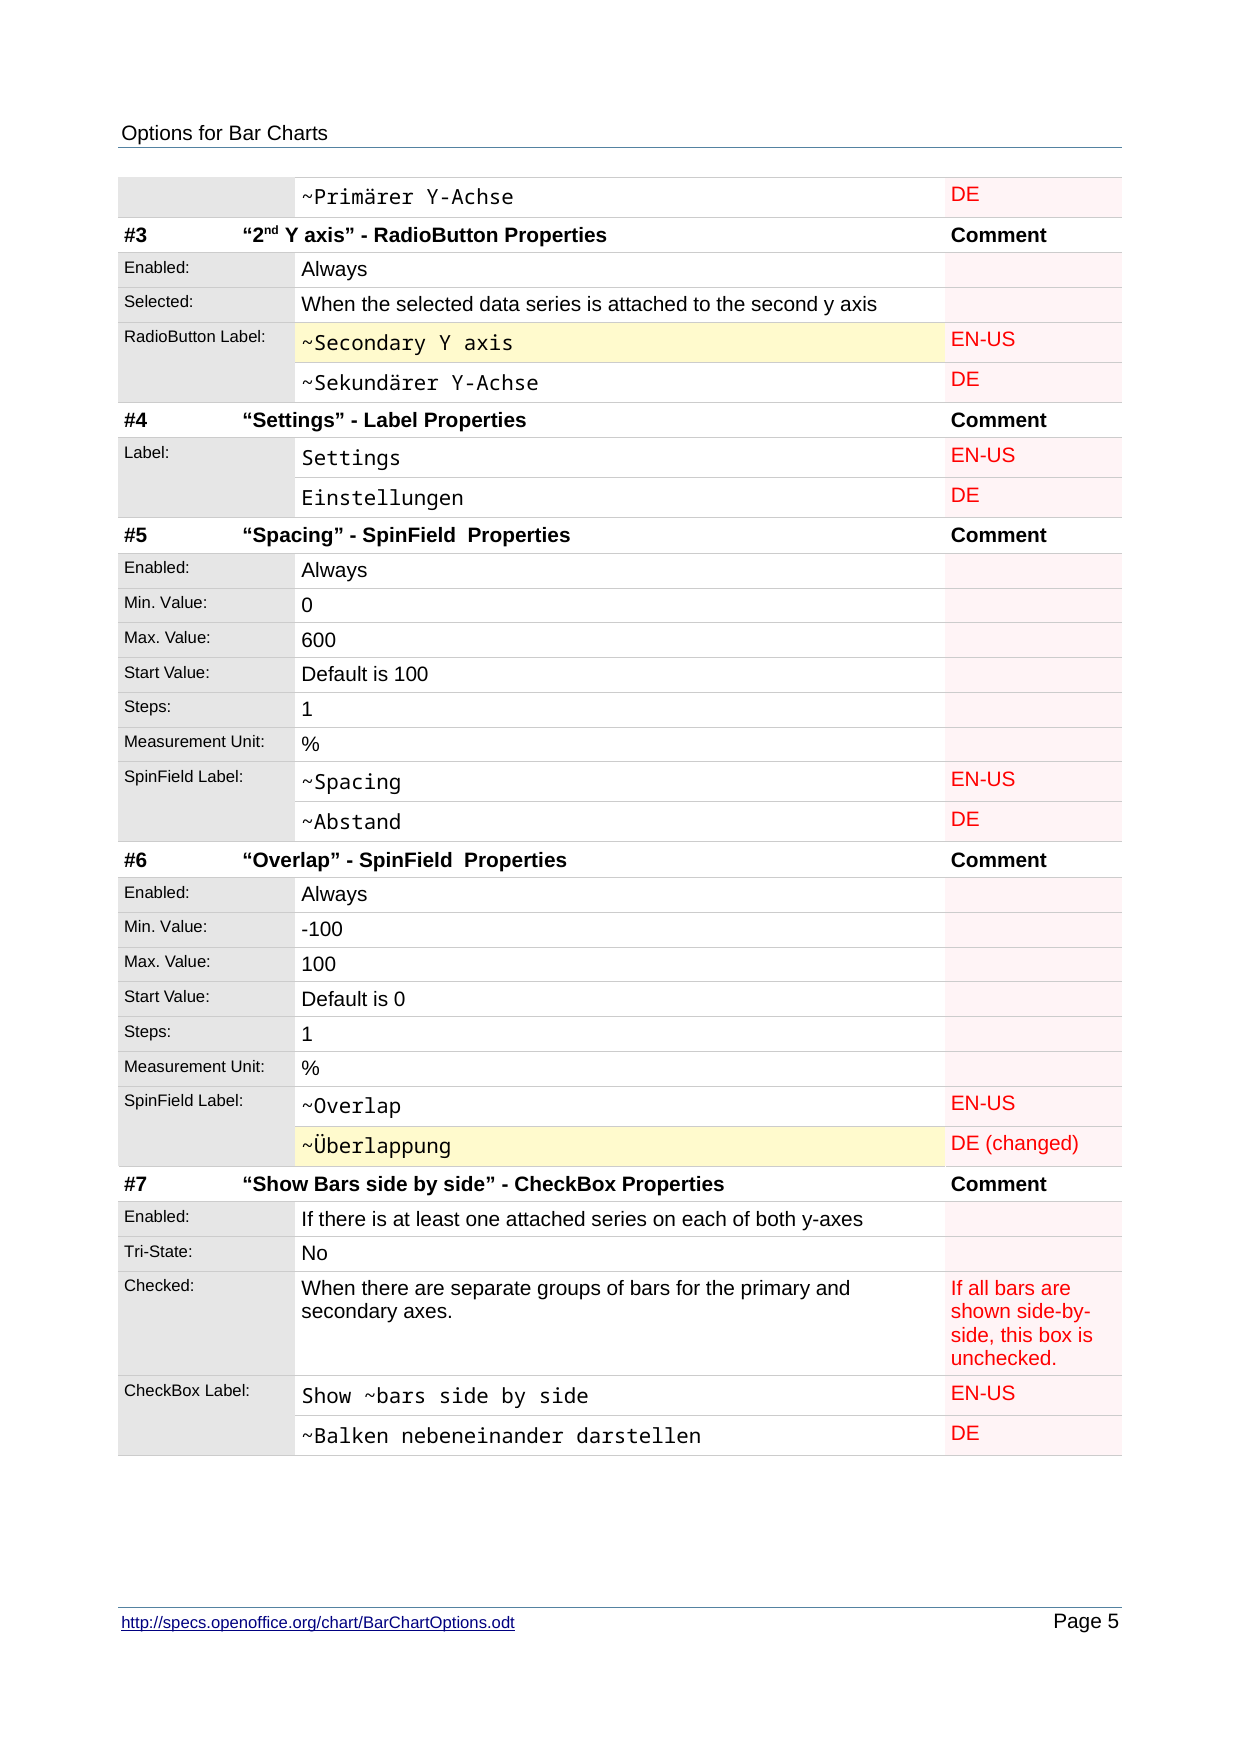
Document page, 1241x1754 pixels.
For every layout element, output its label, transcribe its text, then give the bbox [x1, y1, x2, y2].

table_cell Steps: [118, 693, 295, 727]
table_header ~Secondary Y axis [295, 323, 945, 362]
table_cell Enabled: [118, 554, 295, 588]
table_cell Measurement Unit: [118, 728, 295, 761]
table_cell 1 [295, 1017, 945, 1051]
table_header Comment [945, 518, 1122, 553]
table_cell DE [945, 1416, 1122, 1455]
table_cell % [295, 728, 945, 761]
table_cell [945, 589, 1122, 622]
table_cell [945, 253, 1122, 287]
table_cell 600 [295, 623, 945, 657]
table_cell Always [295, 878, 945, 912]
table_header ~Overlap [295, 1087, 945, 1126]
table_cell DE [945, 802, 1122, 841]
table_cell Always [295, 554, 945, 588]
table_cell [945, 623, 1122, 657]
table_cell ~Überlappung [295, 1127, 945, 1166]
table_cell Einstellungen [295, 478, 945, 517]
table_cell Enabled: [118, 1202, 295, 1236]
table_cell When there are separate groups of bars for the primary and secondary axes. [295, 1272, 945, 1375]
table_cell 100 [295, 948, 945, 981]
table_cell DE [945, 363, 1122, 402]
table_header EN-US [945, 323, 1122, 362]
table_cell [945, 693, 1122, 727]
table_cell [945, 288, 1122, 322]
table_header Comment [945, 842, 1122, 877]
table_cell [945, 1202, 1122, 1236]
table_cell [945, 554, 1122, 588]
table_cell Always [295, 253, 945, 287]
table_cell [945, 982, 1122, 1016]
table_cell When the selected data series is attached to the second y axis [295, 288, 945, 322]
table_cell If there is at least one attached series on each of both y-axes [295, 1202, 945, 1236]
table_header EN-US [945, 762, 1122, 801]
table_cell [945, 948, 1122, 981]
table_header EN-US [945, 438, 1122, 477]
table_cell Enabled: [118, 878, 295, 912]
table_cell SpinField Label: [118, 1087, 295, 1166]
table_cell [945, 913, 1122, 947]
table_cell Enabled: [118, 253, 295, 287]
table_cell ~Balken nebeneinander darstellen [295, 1416, 945, 1455]
table_cell [118, 177, 295, 217]
table_cell Default is 100 [295, 658, 945, 692]
table_cell Min. Value: [118, 589, 295, 622]
table_cell No [295, 1237, 945, 1271]
table_header Comment [945, 218, 1122, 252]
table_cell Selected: [118, 288, 295, 322]
table_cell [945, 658, 1122, 692]
table_cell Max. Value: [118, 623, 295, 657]
table_cell Min. Value: [118, 913, 295, 947]
table_cell [945, 1052, 1122, 1086]
table_cell Measurement Unit: [118, 1052, 295, 1086]
table_header #5 “Spacing” - SpinField Properties [118, 518, 945, 553]
table_header Comment [946, 1167, 1122, 1201]
table_header Settings [295, 438, 945, 477]
table_cell Max. Value: [118, 948, 295, 981]
table_cell Default is 0 [295, 982, 945, 1016]
table_cell Checked: [118, 1272, 295, 1375]
table_cell RadioButton Label: [118, 323, 295, 402]
table_cell [945, 728, 1122, 761]
table_header ~Spacing [295, 762, 945, 801]
table_cell SpinField Label: [118, 762, 295, 841]
table_cell Start Value: [118, 658, 295, 692]
table_header Comment [945, 403, 1122, 437]
table_cell If all bars are shown side-by-side, this box is unchecked. [945, 1272, 1122, 1375]
table_header #6 “Overlap” - SpinField Properties [118, 842, 945, 877]
table_header EN-US [945, 1376, 1122, 1415]
table_cell ~Sekundärer Y-Achse [295, 363, 945, 402]
table_cell Label: [118, 438, 295, 517]
table_cell CheckBox Label: [118, 1376, 295, 1455]
table_cell DE (changed) [945, 1127, 1122, 1166]
table_cell % [295, 1052, 945, 1086]
table_cell -100 [295, 913, 945, 947]
table_cell DE [945, 178, 1122, 217]
table_cell 1 [295, 693, 945, 727]
table_header EN-US [945, 1087, 1122, 1126]
table_cell [945, 878, 1122, 912]
table_cell 0 [295, 589, 945, 622]
table_header #3 “2nd Y axis” - RadioButton Properties [118, 218, 945, 252]
table_header #4 “Settings” - Label Properties [118, 403, 945, 437]
table_cell [945, 1017, 1122, 1051]
table_cell Start Value: [118, 982, 295, 1016]
table_cell ~Primärer Y-Achse [295, 178, 945, 217]
table_cell DE [945, 478, 1122, 517]
table_cell ~Abstand [295, 802, 945, 841]
table_cell Steps: [118, 1017, 295, 1051]
table_cell Tri-State: [118, 1237, 295, 1271]
table_cell [945, 1237, 1122, 1271]
table_header Show ~bars side by side [295, 1376, 945, 1415]
table_header #7 “Show Bars side by side” - CheckBox Properties [119, 1167, 945, 1201]
